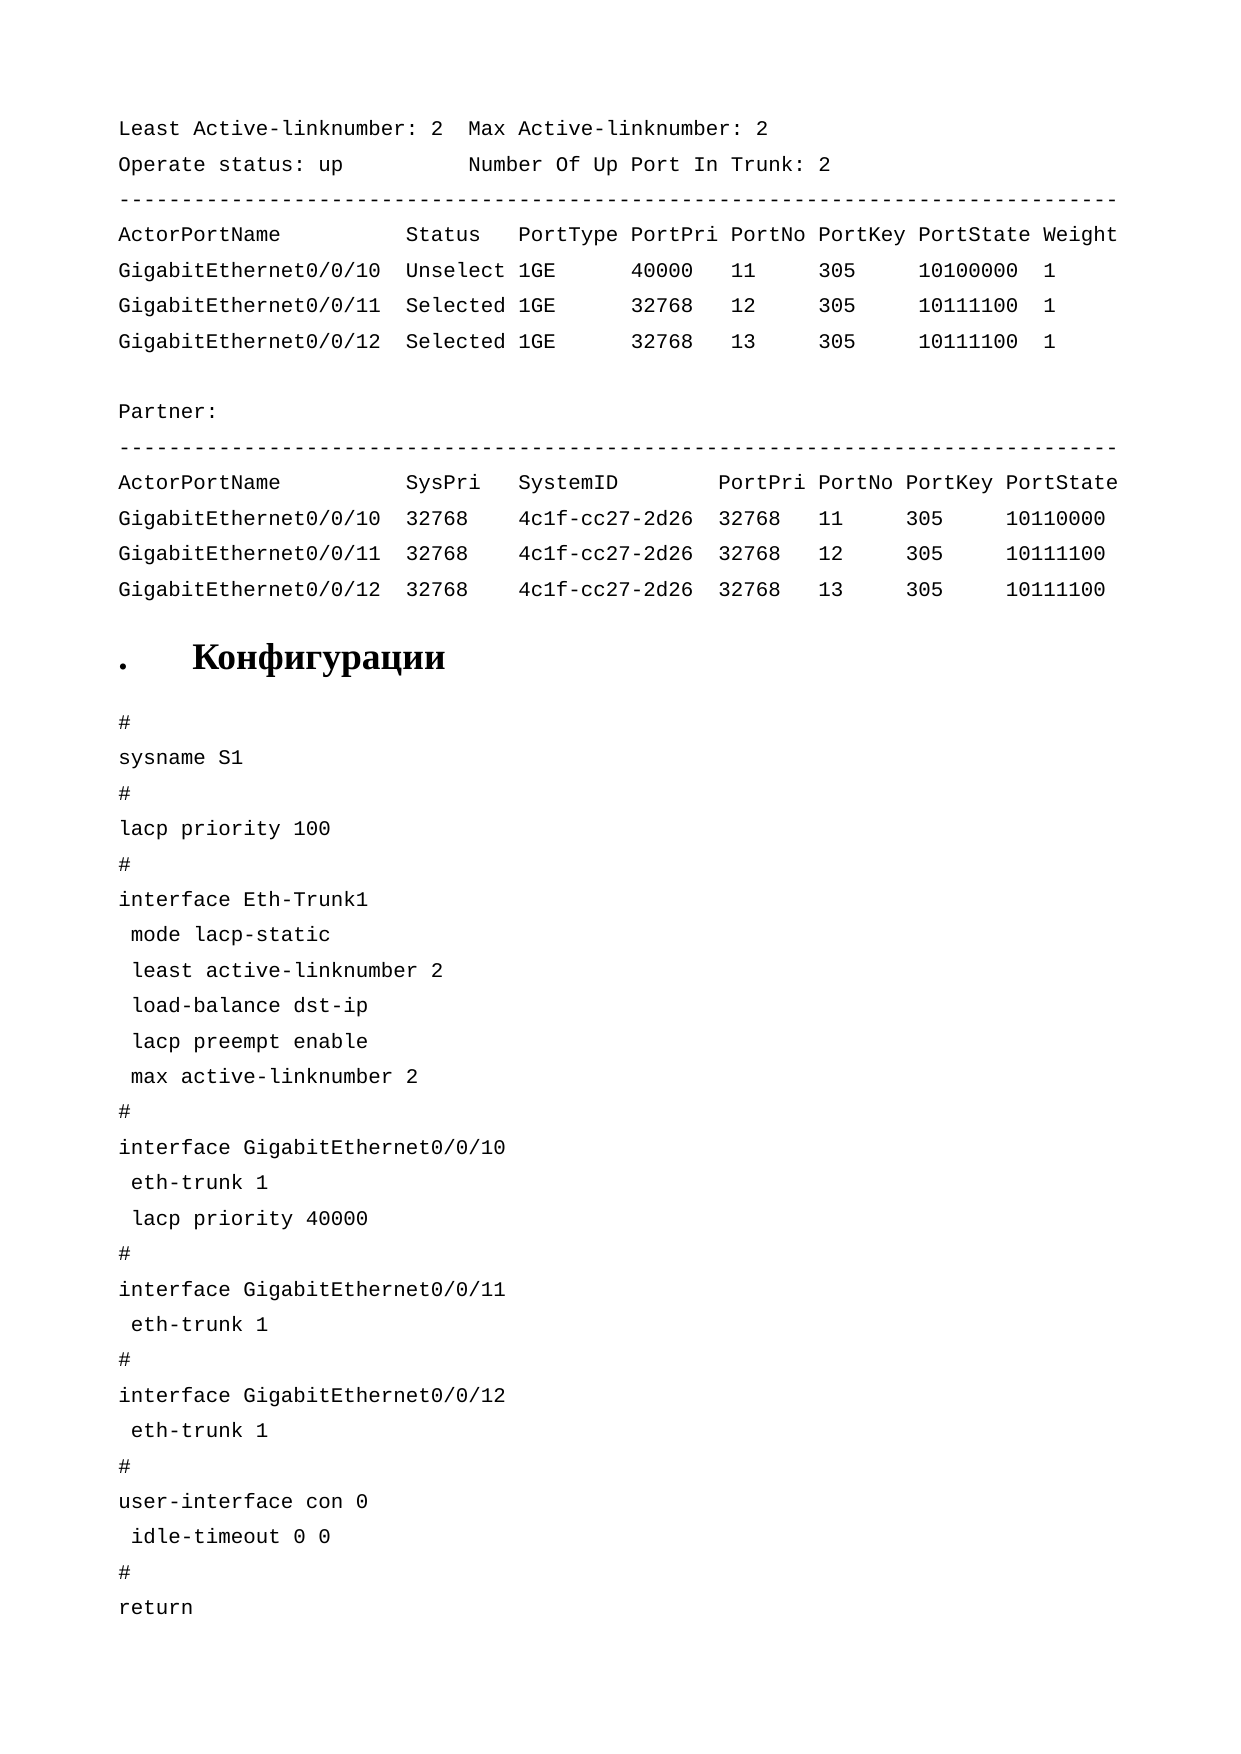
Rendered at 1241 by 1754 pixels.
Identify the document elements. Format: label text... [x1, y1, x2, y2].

text idle-timeout 0 0 [118, 1527, 1122, 1550]
text # [118, 1349, 1122, 1373]
text -------------------------------------------------------------------------------- [118, 189, 1122, 213]
text user-interface con 0 [118, 1491, 1122, 1515]
text mode lacp-static [118, 924, 1122, 948]
text lacp priority 100 [118, 818, 1122, 842]
text sysname S1 [118, 747, 1122, 771]
text ActorPortName Status PortType PortPri PortNo PortKey PortState Weight [118, 224, 1122, 248]
subtitle Конфигурации [118, 635, 1122, 678]
text GigabitEthernet0/0/11 Selected 1GE 32768 12 305 10111100 1 [118, 295, 1122, 319]
text # [118, 783, 1122, 806]
text eth-trunk 1 [118, 1420, 1122, 1444]
text interface Eth-Trunk1 [118, 889, 1122, 913]
text eth-trunk 1 [118, 1314, 1122, 1338]
text GigabitEthernet0/0/10 32768 4c1f-cc27-2d26 32768 11 305 10110000 [118, 508, 1122, 531]
text # [118, 712, 1122, 736]
text return [118, 1597, 1122, 1621]
text -------------------------------------------------------------------------------- [118, 437, 1122, 461]
text load-balance dst-ip [118, 995, 1122, 1019]
text GigabitEthernet0/0/11 32768 4c1f-cc27-2d26 32768 12 305 10111100 [118, 543, 1122, 567]
text ActorPortName SysPri SystemID PortPri PortNo PortKey PortState [118, 472, 1122, 496]
text Least Active-linknumber: 2 Max Active-linknumber: 2 [118, 118, 1122, 142]
text Operate status: up Number Of Up Port In Trunk: 2 [118, 153, 1122, 177]
text GigabitEthernet0/0/12 Selected 1GE 32768 13 305 10111100 1 [118, 331, 1122, 354]
text # [118, 1102, 1122, 1125]
text interface GigabitEthernet0/0/11 [118, 1279, 1122, 1302]
text eth-trunk 1 [118, 1172, 1122, 1196]
text max active-linknumber 2 [118, 1066, 1122, 1090]
text interface GigabitEthernet0/0/12 [118, 1385, 1122, 1408]
text # [118, 1243, 1122, 1267]
text lacp preempt enable [118, 1031, 1122, 1054]
text # [118, 1562, 1122, 1586]
text Partner: [118, 401, 1122, 425]
text interface GigabitEthernet0/0/10 [118, 1137, 1122, 1161]
text # [118, 1456, 1122, 1479]
text GigabitEthernet0/0/10 Unselect 1GE 40000 11 305 10100000 1 [118, 260, 1122, 283]
text least active-linknumber 2 [118, 960, 1122, 983]
text # [118, 854, 1122, 877]
text GigabitEthernet0/0/12 32768 4c1f-cc27-2d26 32768 13 305 10111100 [118, 578, 1122, 602]
text lacp priority 40000 [118, 1208, 1122, 1231]
